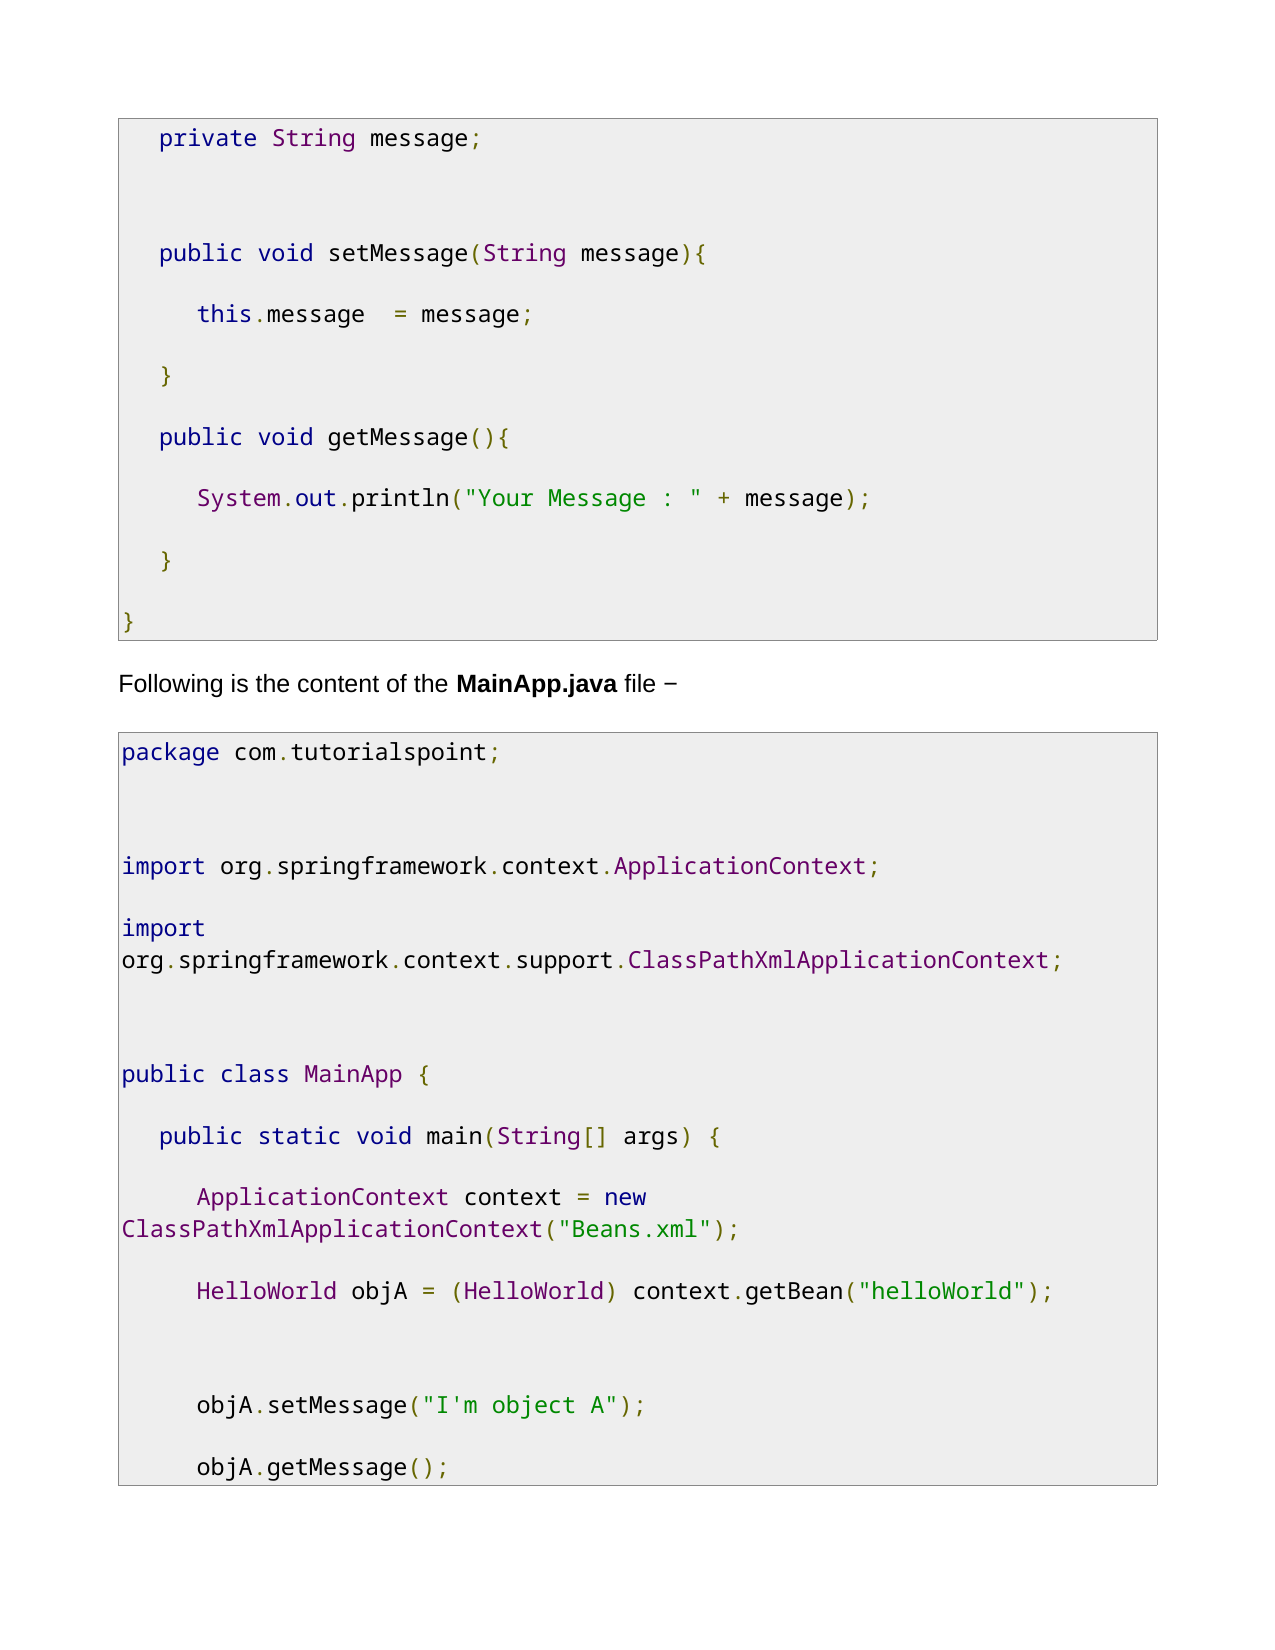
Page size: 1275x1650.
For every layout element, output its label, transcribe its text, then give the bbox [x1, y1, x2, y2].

text ApplicationContext context = new ClassPathXmlApplicationContext("Beans.xml"); [119, 1177, 1157, 1244]
text private String message; [119, 119, 1157, 153]
text import org.springframework.context.ApplicationContext; [119, 846, 1157, 882]
text public class MainApp { [119, 1054, 1157, 1090]
text } [119, 540, 1157, 575]
text public static void main(String[] args) { [119, 1116, 1157, 1151]
text } [119, 356, 1157, 391]
text } [119, 601, 1157, 640]
text HelloWorld objA = (HelloWorld) context.getBean("helloWorld"); [119, 1271, 1157, 1306]
text package com.tutorialspoint; [119, 733, 1157, 767]
text import org.springframework.context.support.ClassPathXmlApplicationContext; [119, 908, 1157, 975]
text this.message = message; [119, 294, 1157, 329]
text objA.setMessage("I'm object A"); [119, 1385, 1157, 1421]
text System.out.println("Your Message : " + message); [119, 478, 1157, 514]
text public void getMessage(){ [119, 417, 1157, 452]
text public void setMessage(String message){ [119, 233, 1157, 268]
text Following is the content of the MainApp.java file − [118, 669, 1157, 698]
text objA.getMessage(); [119, 1447, 1157, 1485]
